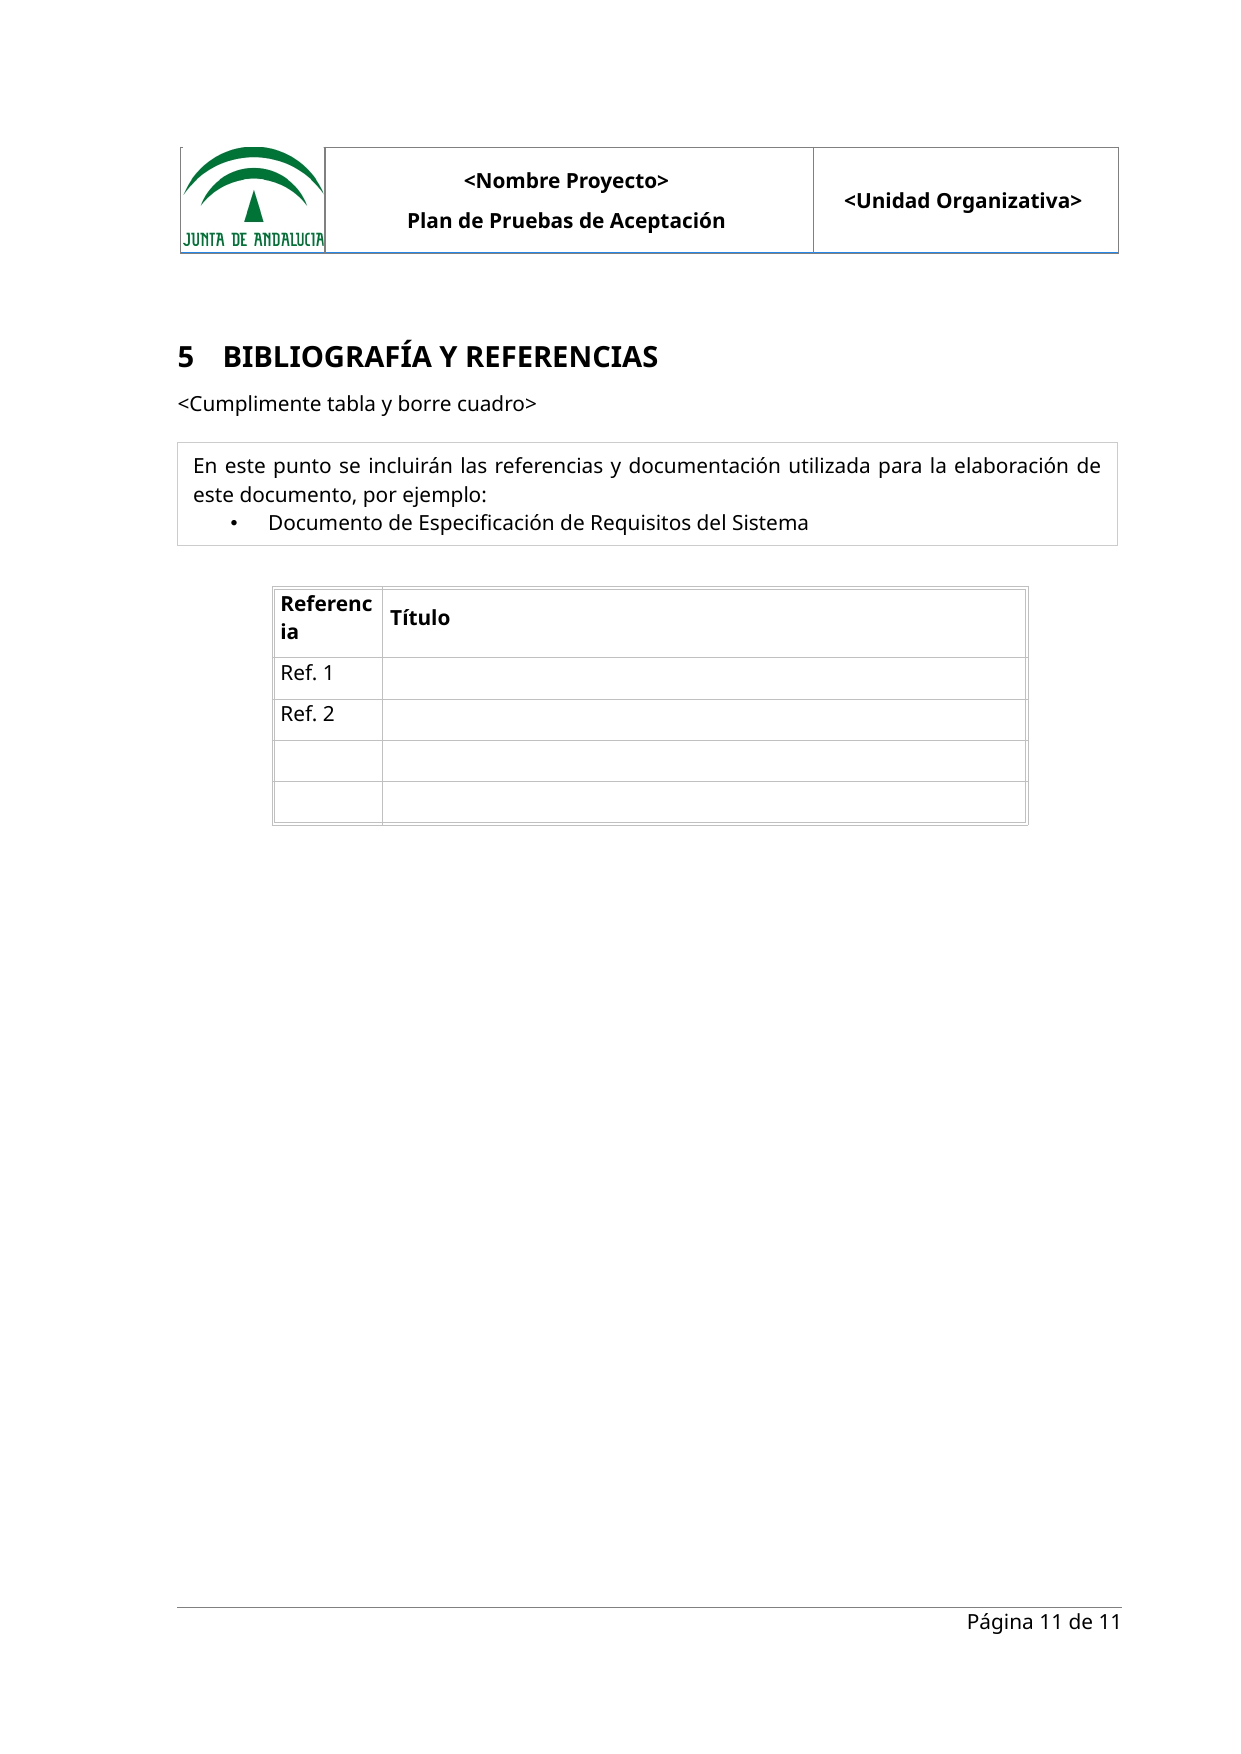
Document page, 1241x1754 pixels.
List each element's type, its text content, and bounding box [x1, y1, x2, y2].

list Documento de Especificación de Requisitos del Sistema [230, 508, 1102, 537]
table_cell Ref. 1 [275, 658, 382, 698]
table_cell [275, 741, 382, 781]
table_cell [383, 741, 1025, 781]
text <Cumplimente tabla y borre cuadro> [177, 389, 1122, 417]
subtitle BIBLIOGRAFÍA Y REFERENCIAS [177, 336, 1122, 376]
table_header Título [383, 590, 1025, 657]
table_header Referencia [275, 590, 382, 657]
text En este punto se incluirán las referencias y documentación utilizada para la elaboración de este documento, por ejemplo: [193, 451, 1102, 508]
table_cell [383, 782, 1025, 822]
table_cell [383, 700, 1025, 740]
picture [183, 147, 324, 246]
table_cell [275, 782, 382, 822]
table_cell [383, 658, 1025, 698]
table_cell Ref. 2 [275, 700, 382, 740]
